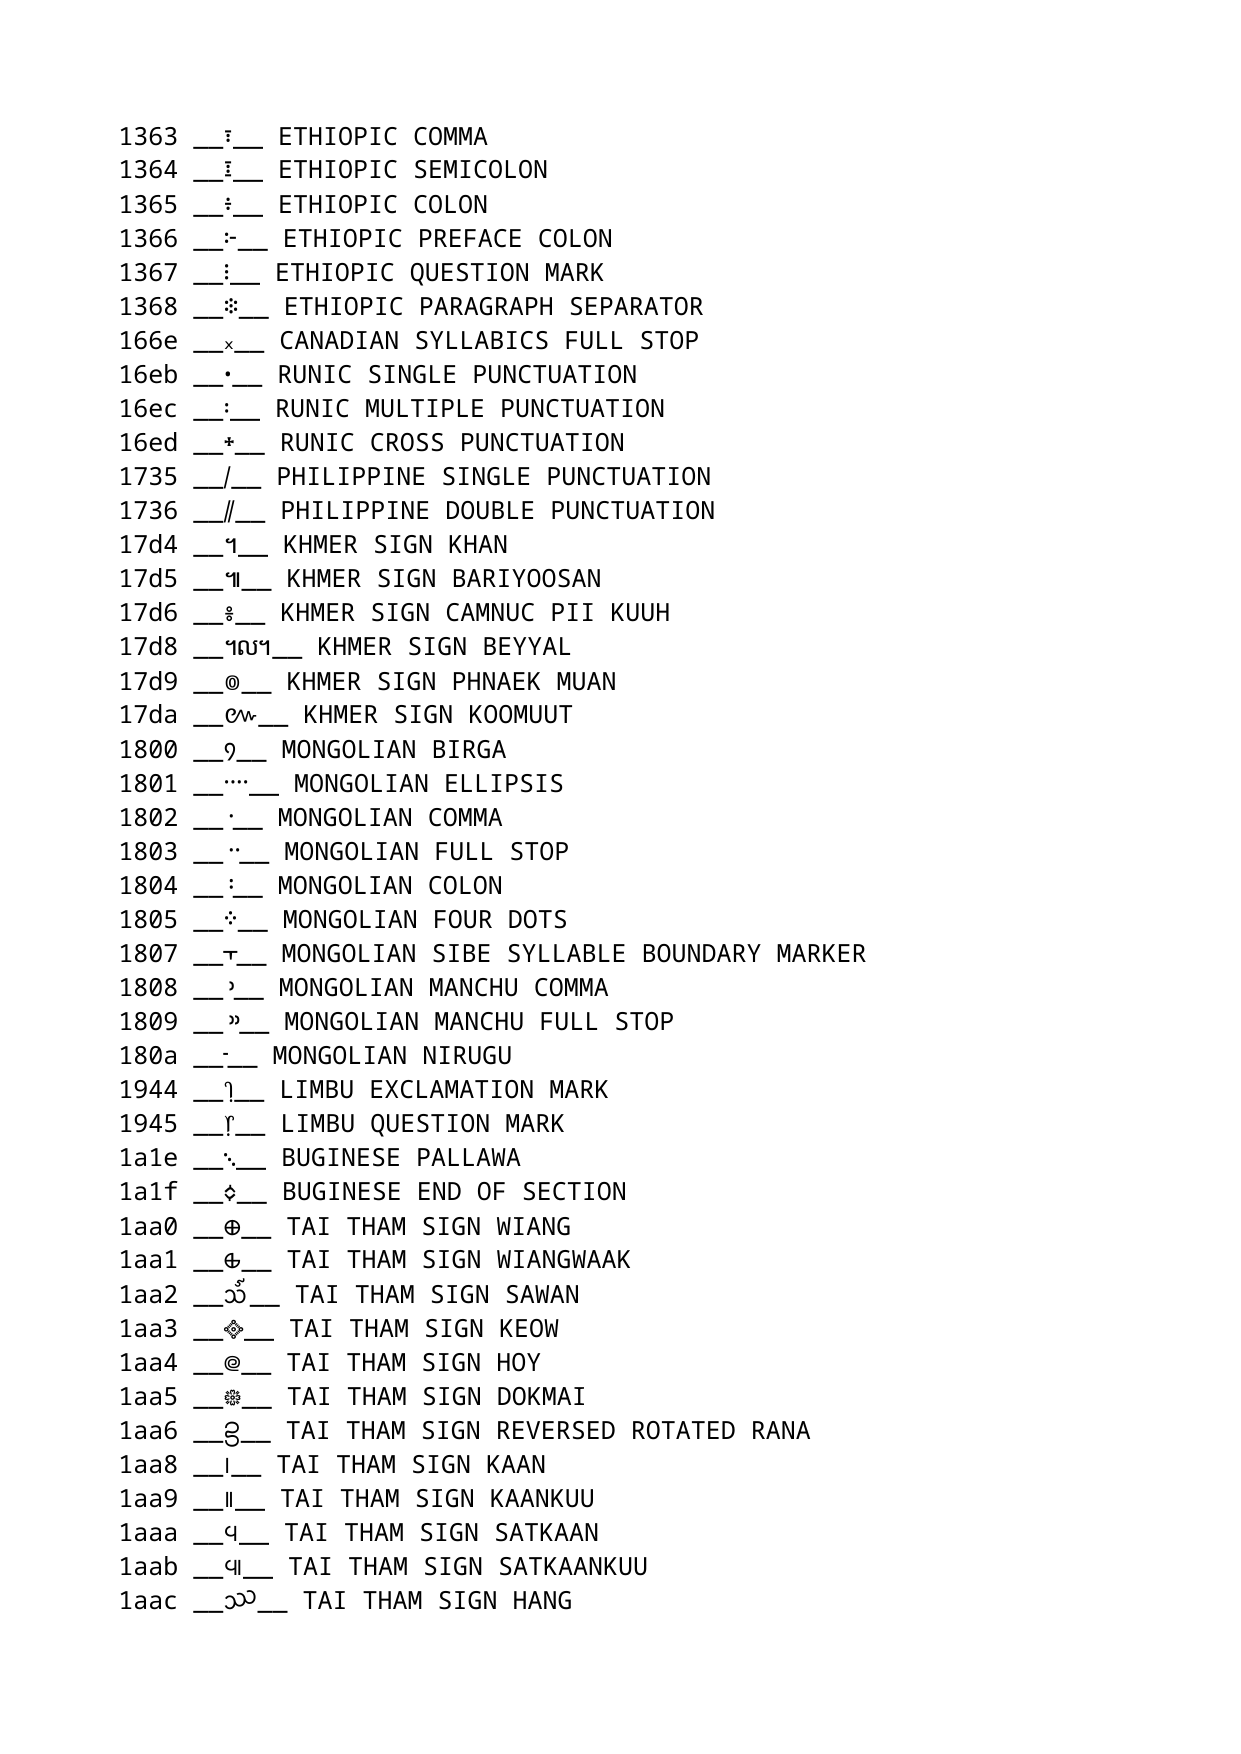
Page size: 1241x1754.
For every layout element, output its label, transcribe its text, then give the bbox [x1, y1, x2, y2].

text 1366 __፦__ ETHIOPIC PREFACE COLON [118, 220, 1122, 254]
text 1805 __᠅__ MONGOLIAN FOUR DOTS [118, 902, 1122, 936]
text 1365 __፥__ ETHIOPIC COLON [118, 186, 1122, 220]
text 1803 __᠃__ MONGOLIAN FULL STOP [118, 833, 1122, 867]
text 17d9 __៙__ KHMER SIGN PHNAEK MUAN [118, 663, 1122, 697]
text 1807 __᠇__ MONGOLIAN SIBE SYLLABLE BOUNDARY MARKER [118, 936, 1122, 970]
text 1aa5 __᪥__ TAI THAM SIGN DOKMAI [118, 1378, 1122, 1412]
text 1735 __᜵__ PHILIPPINE SINGLE PUNCTUATION [118, 459, 1122, 493]
text 166e __᙮__ CANADIAN SYLLABICS FULL STOP [118, 322, 1122, 357]
text 1aac __᪬__ TAI THAM SIGN HANG [118, 1583, 1122, 1617]
text 1a1e __᨞__ BUGINESE PALLAWA [118, 1140, 1122, 1174]
text 17d8 __៘__ KHMER SIGN BEYYAL [118, 629, 1122, 663]
text 1368 __፨__ ETHIOPIC PARAGRAPH SEPARATOR [118, 288, 1122, 322]
text 16ec __᛬__ RUNIC MULTIPLE PUNCTUATION [118, 391, 1122, 425]
text 17d4 __។__ KHMER SIGN KHAN [118, 527, 1122, 561]
text 16eb __᛫__ RUNIC SINGLE PUNCTUATION [118, 357, 1122, 391]
text 1363 __፣__ ETHIOPIC COMMA [118, 118, 1122, 152]
text 1aa6 __᪦__ TAI THAM SIGN REVERSED ROTATED RANA [118, 1412, 1122, 1447]
text 17da __៚__ KHMER SIGN KOOMUUT [118, 697, 1122, 731]
text 1aaa __᪪__ TAI THAM SIGN SATKAAN [118, 1515, 1122, 1549]
text 1736 __᜶__ PHILIPPINE DOUBLE PUNCTUATION [118, 493, 1122, 527]
text 180a __᠊__ MONGOLIAN NIRUGU [118, 1038, 1122, 1072]
text 1aa4 __᪤__ TAI THAM SIGN HOY [118, 1344, 1122, 1378]
text 1944 __᥄__ LIMBU EXCLAMATION MARK [118, 1072, 1122, 1106]
text 17d6 __៖__ KHMER SIGN CAMNUC PII KUUH [118, 595, 1122, 629]
text 1aa8 __᪨__ TAI THAM SIGN KAAN [118, 1447, 1122, 1481]
text 1801 __᠁__ MONGOLIAN ELLIPSIS [118, 765, 1122, 799]
text 1aab __᪫__ TAI THAM SIGN SATKAANKUU [118, 1549, 1122, 1583]
text 1aa3 __᪣__ TAI THAM SIGN KEOW [118, 1310, 1122, 1344]
text 1367 __፧__ ETHIOPIC QUESTION MARK [118, 254, 1122, 288]
text 1aa1 __᪡__ TAI THAM SIGN WIANGWAAK [118, 1242, 1122, 1276]
text 17d5 __៕__ KHMER SIGN BARIYOOSAN [118, 561, 1122, 595]
text 1802 __᠂__ MONGOLIAN COMMA [118, 799, 1122, 833]
text 1808 __᠈__ MONGOLIAN MANCHU COMMA [118, 970, 1122, 1004]
text 1364 __፤__ ETHIOPIC SEMICOLON [118, 152, 1122, 186]
text 1aa2 __᪢__ TAI THAM SIGN SAWAN [118, 1276, 1122, 1310]
text 1a1f __᨟__ BUGINESE END OF SECTION [118, 1174, 1122, 1208]
text 1800 __᠀__ MONGOLIAN BIRGA [118, 731, 1122, 765]
text 1809 __᠉__ MONGOLIAN MANCHU FULL STOP [118, 1004, 1122, 1038]
text 16ed __᛭__ RUNIC CROSS PUNCTUATION [118, 425, 1122, 459]
text 1945 __᥅__ LIMBU QUESTION MARK [118, 1106, 1122, 1140]
text 1aa0 __᪠__ TAI THAM SIGN WIANG [118, 1208, 1122, 1242]
text 1aa9 __᪩__ TAI THAM SIGN KAANKUU [118, 1481, 1122, 1515]
text 1804 __᠄__ MONGOLIAN COLON [118, 867, 1122, 902]
